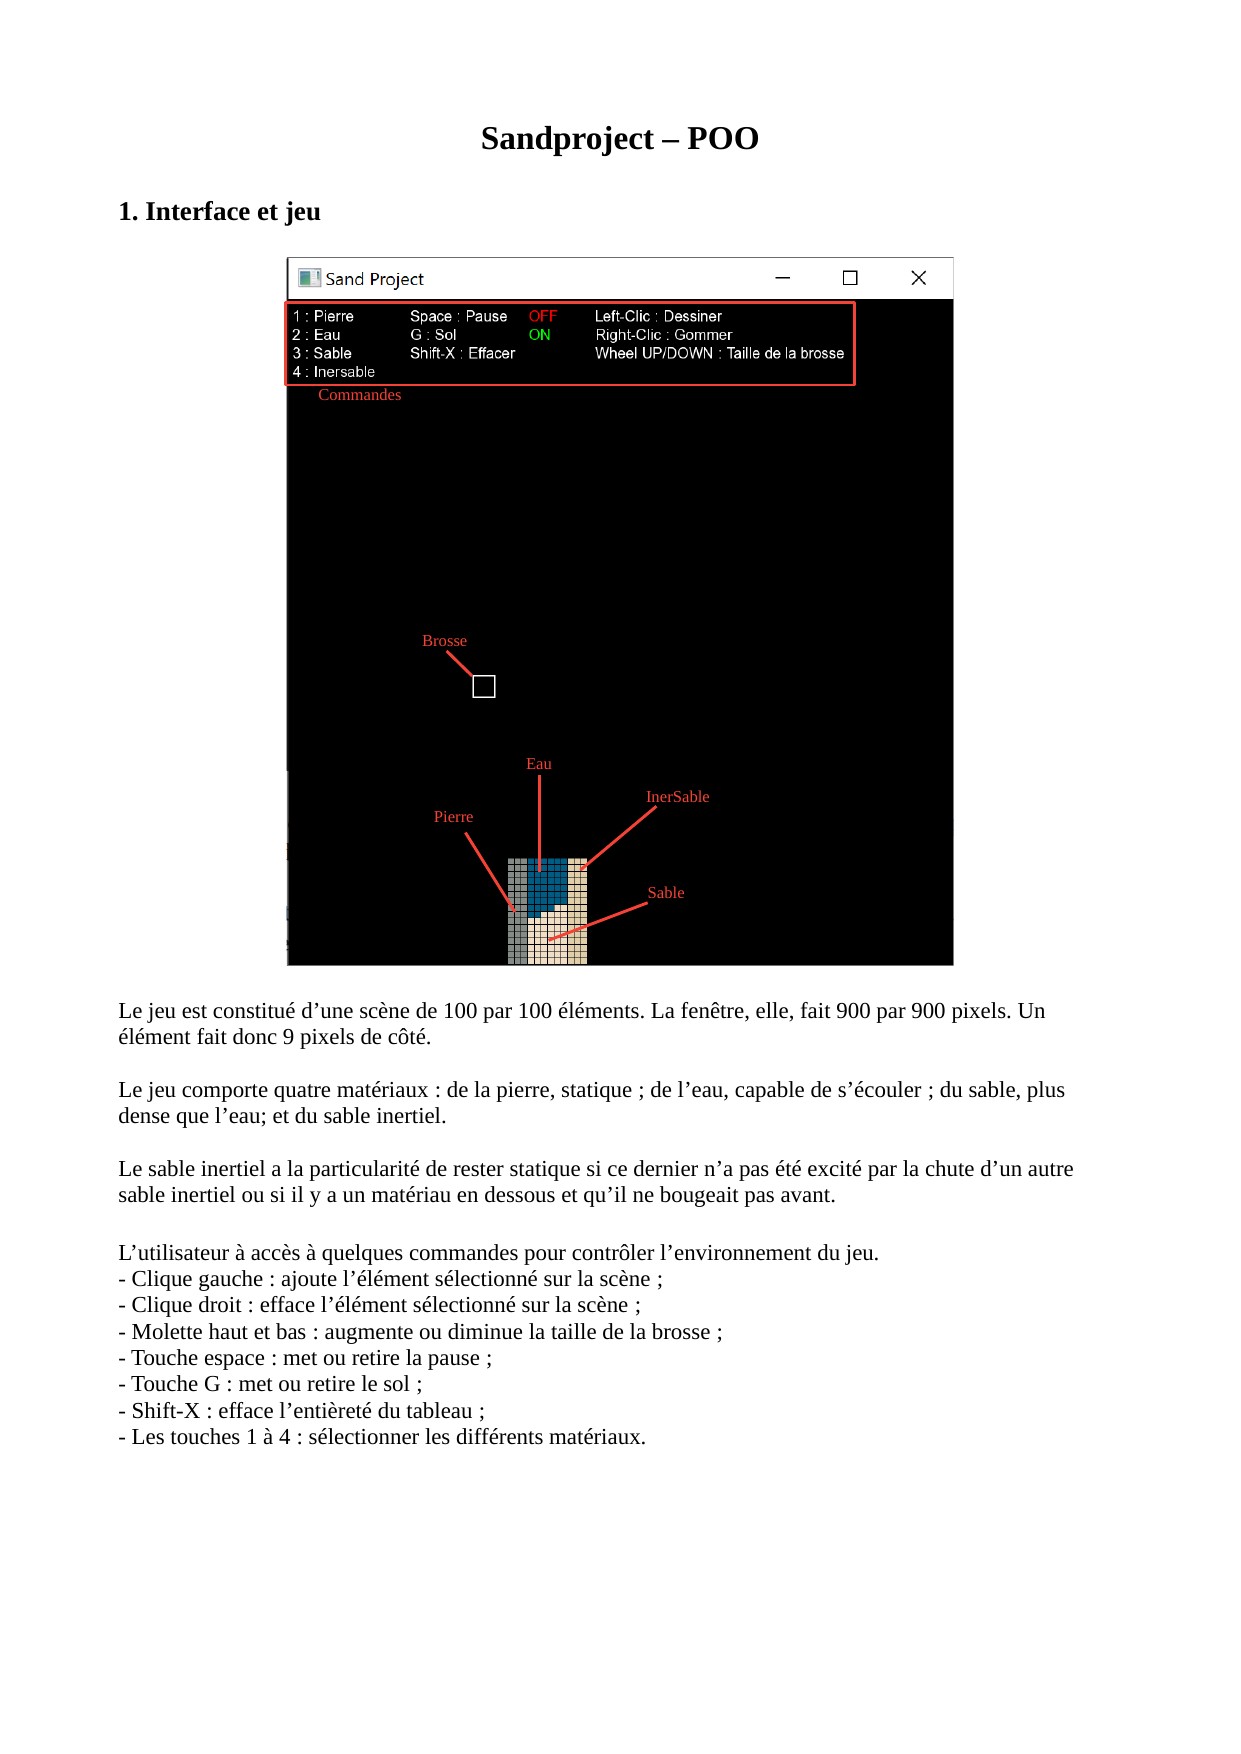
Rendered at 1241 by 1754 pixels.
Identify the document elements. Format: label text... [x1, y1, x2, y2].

picture [287, 304, 853, 384]
text Sandproject – POO [118, 118, 1122, 156]
text - Molette haut et bas : augmente ou diminue la taille de la brosse ; [118, 1318, 1122, 1344]
text - Shift-X : efface l’entièreté du tableau ; [118, 1397, 1122, 1423]
text - Touche G : met ou retire le sol ; [118, 1370, 1122, 1397]
text 1. Interface et jeu [118, 195, 1122, 226]
text - Touche espace : met ou retire la pause ; [118, 1344, 1122, 1370]
text Le sable inertiel a la particularité de rester statique si ce dernier n’a pas été excité par la chute d’un autre sable inertiel ou si il y a un matériau en dessous et qu’il ne bougeait pas avant. [118, 1155, 1122, 1207]
text L’utilisateur à accès à quelques commandes pour contrôler l’environnement du jeu. [118, 1239, 1122, 1265]
text Le jeu comporte quatre matériaux : de la pierre, statique ; de l’eau, capable de s’écouler ; du sable, plus dense que l’eau; et du sable inertiel. [118, 1076, 1122, 1128]
text - Clique droit : efface l’élément sélectionné sur la scène ; [118, 1291, 1122, 1318]
text - Les touches 1 à 4 : sélectionner les différents matériaux. [118, 1423, 1122, 1449]
text Le jeu est constitué d’une scène de 100 par 100 éléments. La fenêtre, elle, fait 900 par 900 pixels. Un élément fait donc 9 pixels de côté. [118, 997, 1122, 1049]
picture [286, 257, 954, 966]
text - Clique gauche : ajoute l’élément sélectionné sur la scène ; [118, 1265, 1122, 1291]
